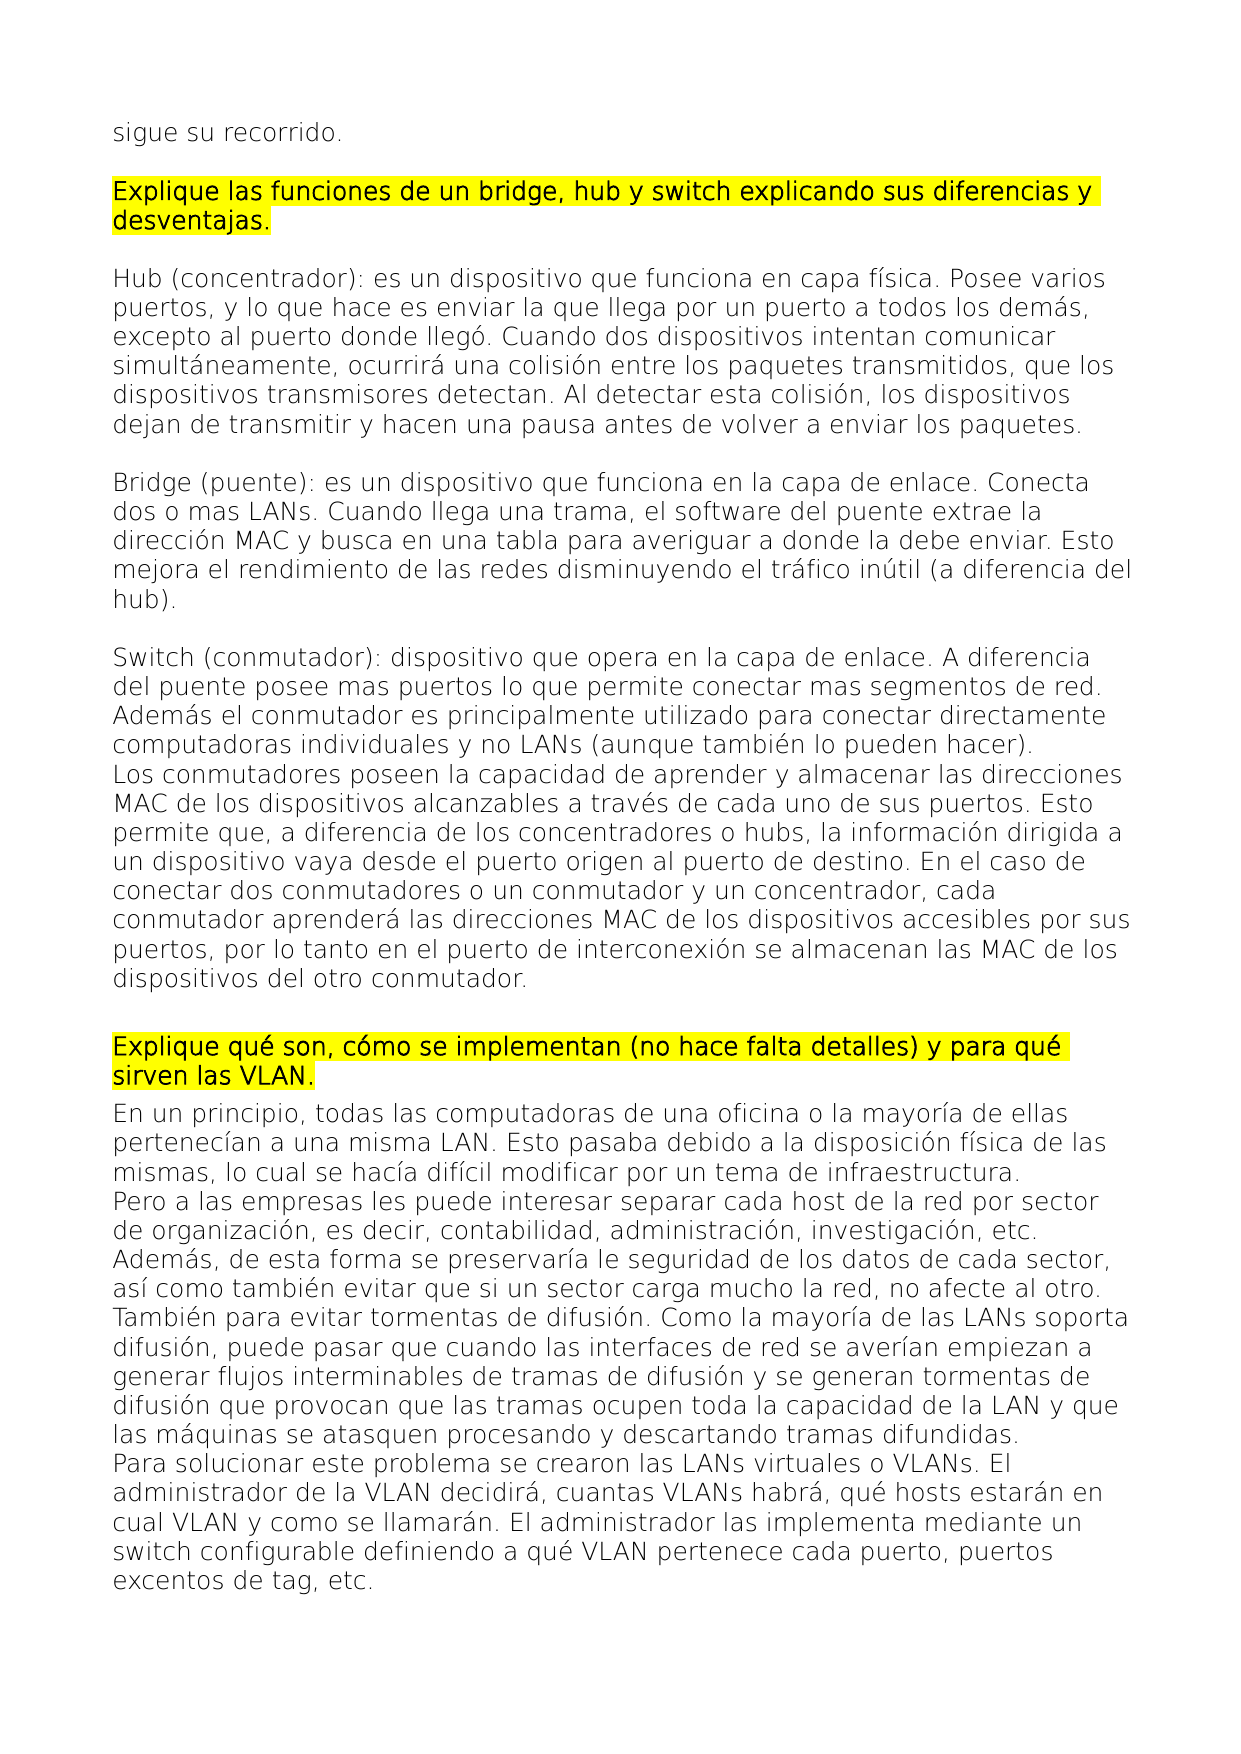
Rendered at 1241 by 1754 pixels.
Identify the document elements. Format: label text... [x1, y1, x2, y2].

text Explique qué son, cómo se implementan (no hace falta detalles) y para qué sirven las VLAN. [112, 1032, 1137, 1090]
text Pero a las empresas les puede interesar separar cada host de la red por sector de organización, es decir, contabilidad, administración, investigación, etc. Además, de esta forma se preservaría le seguridad de los datos de cada sector, así como también evitar que si un sector carga mucho la red, no afecte al otro. También para evitar tormentas de difusión. Como la mayoría de las LANs soporta difusión, puede pasar que cuando las interfaces de red se averían empiezan a generar flujos interminables de tramas de difusión y se generan tormentas de difusión que provocan que las tramas ocupen toda la capacidad de la LAN y que las máquinas se atasquen procesando y descartando tramas difundidas. [112, 1187, 1137, 1449]
text Hub (concentrador): es un dispositivo que funciona en capa física. Posee varios puertos, y lo que hace es enviar la que llega por un puerto a todos los demás, excepto al puerto donde llegó. Cuando dos dispositivos intentan comunicar simultáneamente, ocurrirá una colisión entre los paquetes transmitidos, que los dispositivos transmisores detectan. Al detectar esta colisión, los dispositivos dejan de transmitir y hacen una pausa antes de volver a enviar los paquetes. [112, 264, 1137, 439]
text Switch (conmutador): dispositivo que opera en la capa de enlace. A diferencia del puente posee mas puertos lo que permite conectar mas segmentos de red. Además el conmutador es principalmente utilizado para conectar directamente computadoras individuales y no LANs (aunque también lo pueden hacer). [112, 643, 1137, 760]
text En un principio, todas las computadoras de una oficina o la mayoría de ellas pertenecían a una misma LAN. Esto pasaba debido a la disposición física de las mismas, lo cual se hacía difícil modificar por un tema de infraestructura. [112, 1099, 1137, 1187]
text Bridge (puente): es un dispositivo que funciona en la capa de enlace. Conecta dos o mas LANs. Cuando llega una trama, el software del puente extrae la dirección MAC y busca en una tabla para averiguar a donde la debe enviar. Esto mejora el rendimiento de las redes disminuyendo el tráfico inútil (a diferencia del hub). [112, 468, 1137, 614]
text Para solucionar este problema se crearon las LANs virtuales o VLANs. El administrador de la VLAN decidirá, cuantas VLANs habrá, qué hosts estarán en cual VLAN y como se llamarán. El administrador las implementa mediante un switch configurable definiendo a qué VLAN pertenece cada puerto, puertos excentos de tag, etc. [112, 1449, 1137, 1595]
text Los conmutadores poseen la capacidad de aprender y almacenar las direcciones MAC de los dispositivos alcanzables a través de cada uno de sus puertos. Esto permite que, a diferencia de los concentradores o hubs, la información dirigida a un dispositivo vaya desde el puerto origen al puerto de destino. En el caso de conectar dos conmutadores o un conmutador y un concentrador, cada conmutador aprenderá las direcciones MAC de los dispositivos accesibles por sus puertos, por lo tanto en el puerto de interconexión se almacenan las MAC de los dispositivos del otro conmutador. [112, 760, 1137, 993]
text sigue su recorrido. [112, 118, 1137, 147]
text Explique las funciones de un bridge, hub y switch explicando sus diferencias y desventajas. [112, 176, 1137, 235]
